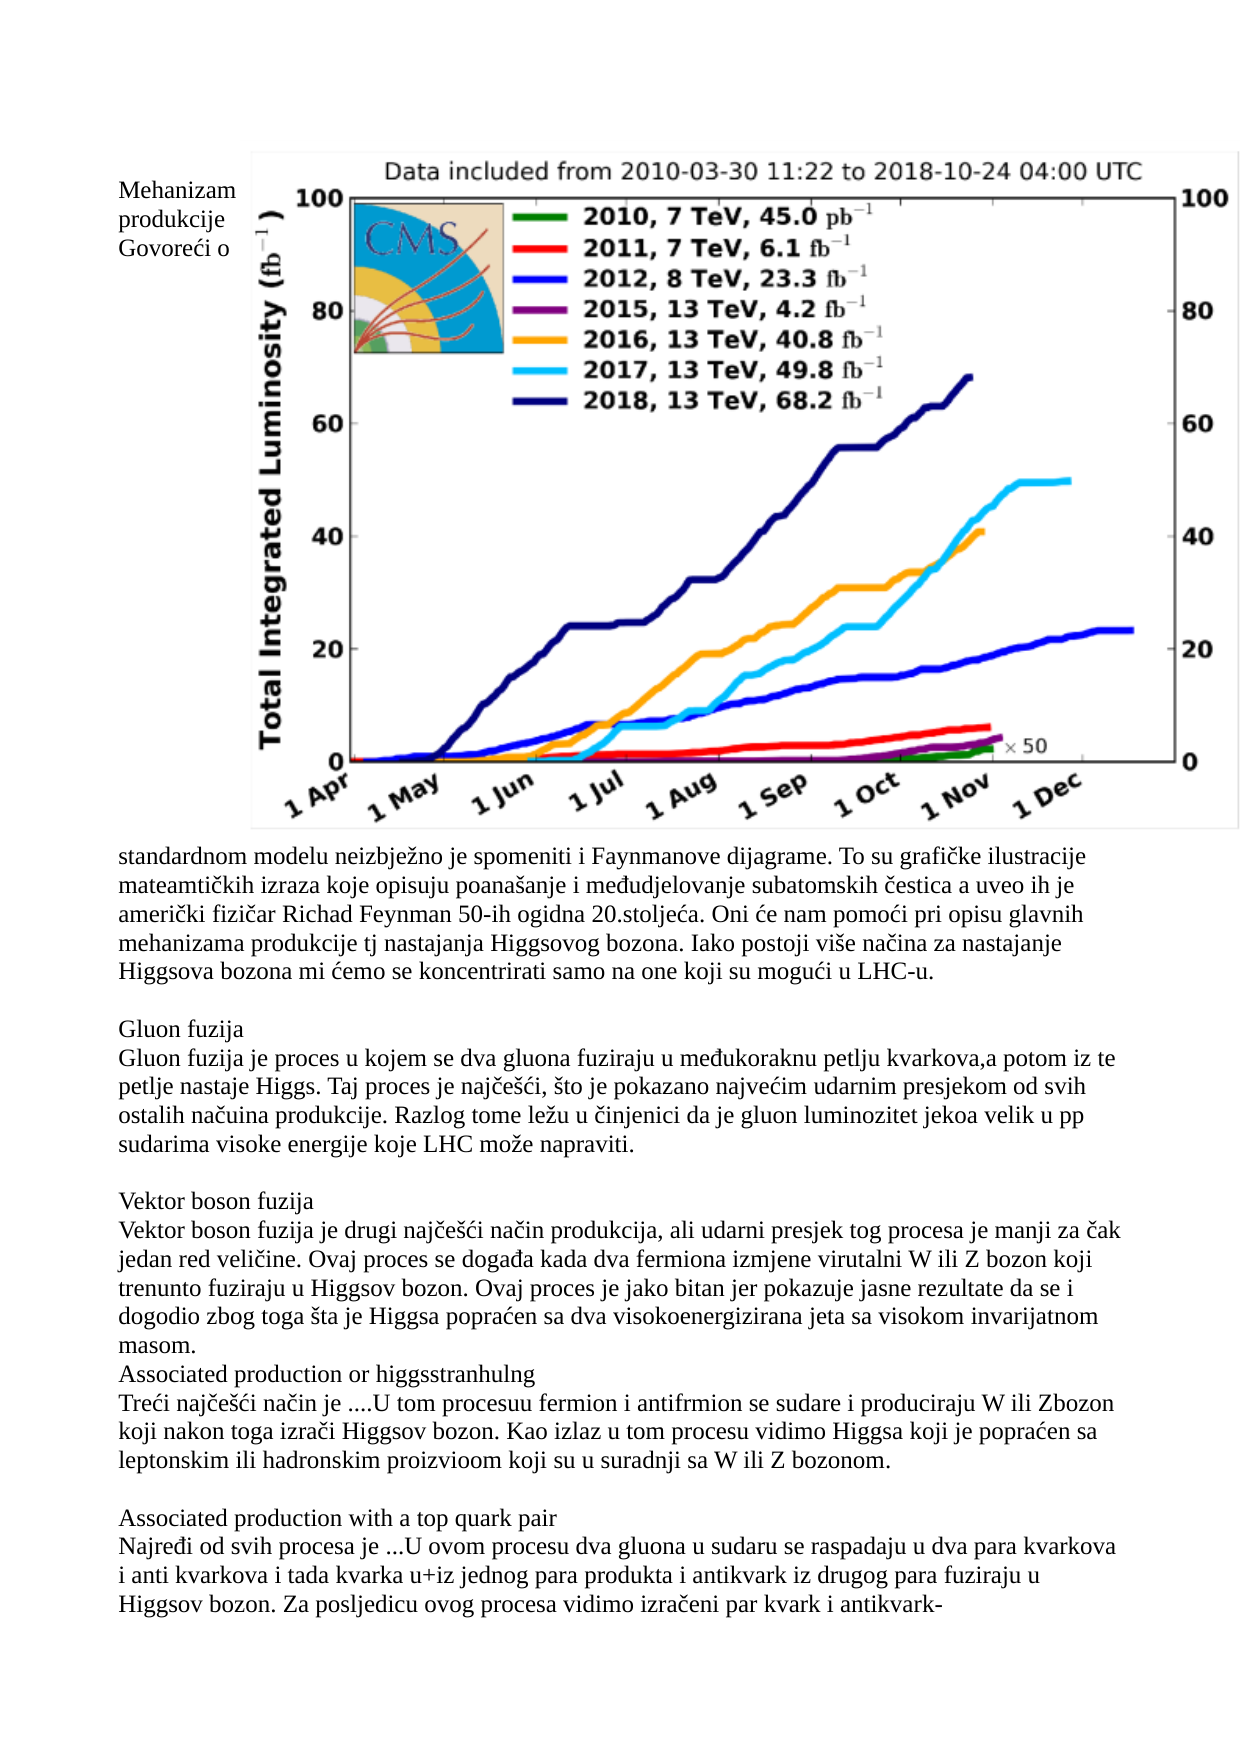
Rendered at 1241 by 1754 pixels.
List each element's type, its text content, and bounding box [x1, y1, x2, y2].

text Associated production or higgsstranhulng [118, 1359, 1122, 1388]
text Gluon fuzija je proces u kojem se dva gluona fuziraju u međukoraknu petlju kvarkova,a potom iz te petlje nastaje Higgs. Taj proces je najčešći, što je pokazano najvećim udarnim presjekom od svih ostalih načuina produkcije. Razlog tome ležu u činjenici da je gluon luminozitet jekoa velik u pp sudarima visoke energije koje LHC može napraviti. [118, 1043, 1122, 1158]
text Govoreći o standardnom modelu neizbježno je spomeniti i Faynmanove dijagrame. To su grafičke ilustracije mateamtičkih izraza koje opisuju poanašanje i međudjelovanje subatomskih čestica a uveo ih je američki fizičar Richad Feynman 50-ih ogidna 20.stoljeća. Oni će nam pomoći pri opisu glavnih mehanizama produkcije tj nastajanja Higgsovog bozona. Iako postoji više načina za nastajanje Higgsova bozona mi ćemo se koncentrirati samo na one koji su mogući u LHC-u. [118, 233, 1122, 985]
text Associated production with a top quark pair [118, 1503, 1122, 1531]
text Treći najčešći način je ....U tom procesuu fermion i antifrmion se sudare i produciraju W ili Zbozon koji nakon toga izrači Higgsov bozon. Kao izlaz u tom procesu vidimo Higgsa koji je popraćen sa leptonskim ili hadronskim proizvioom koji su u suradnji sa W ili Z bozonom. [118, 1388, 1122, 1474]
text Najređi od svih procesa je ...U ovom procesu dva gluona u sudaru se raspadaju u dva para kvarkova i anti kvarkova i tada kvarka u+iz jednog para produkta i antikvark iz drugog para fuziraju u Higgsov bozon. Za posljedicu ovog procesa vidimo izračeni par kvark i antikvark- [118, 1531, 1122, 1618]
text Mehanizam produkcije [118, 176, 240, 233]
text Vektor boson fuzija je drugi najčešći način produkcija, ali udarni presjek tog procesa je manji za čak jedan red veličine. Ovaj proces se događa kada dva fermiona izmjene virutalni W ili Z bozon koji trenunto fuziraju u Higgsov bozon. Ovaj proces je jako bitan jer pokazuje jasne rezultate da se i dogodio zbog toga šta je Higgsa popraćen sa dva visokoenergizirana jeta sa visokom invarijatnom masom. [118, 1215, 1122, 1359]
picture [240, 140, 1240, 842]
text Gluon fuzija [118, 1014, 1122, 1043]
text Vektor boson fuzija [118, 1186, 1122, 1215]
